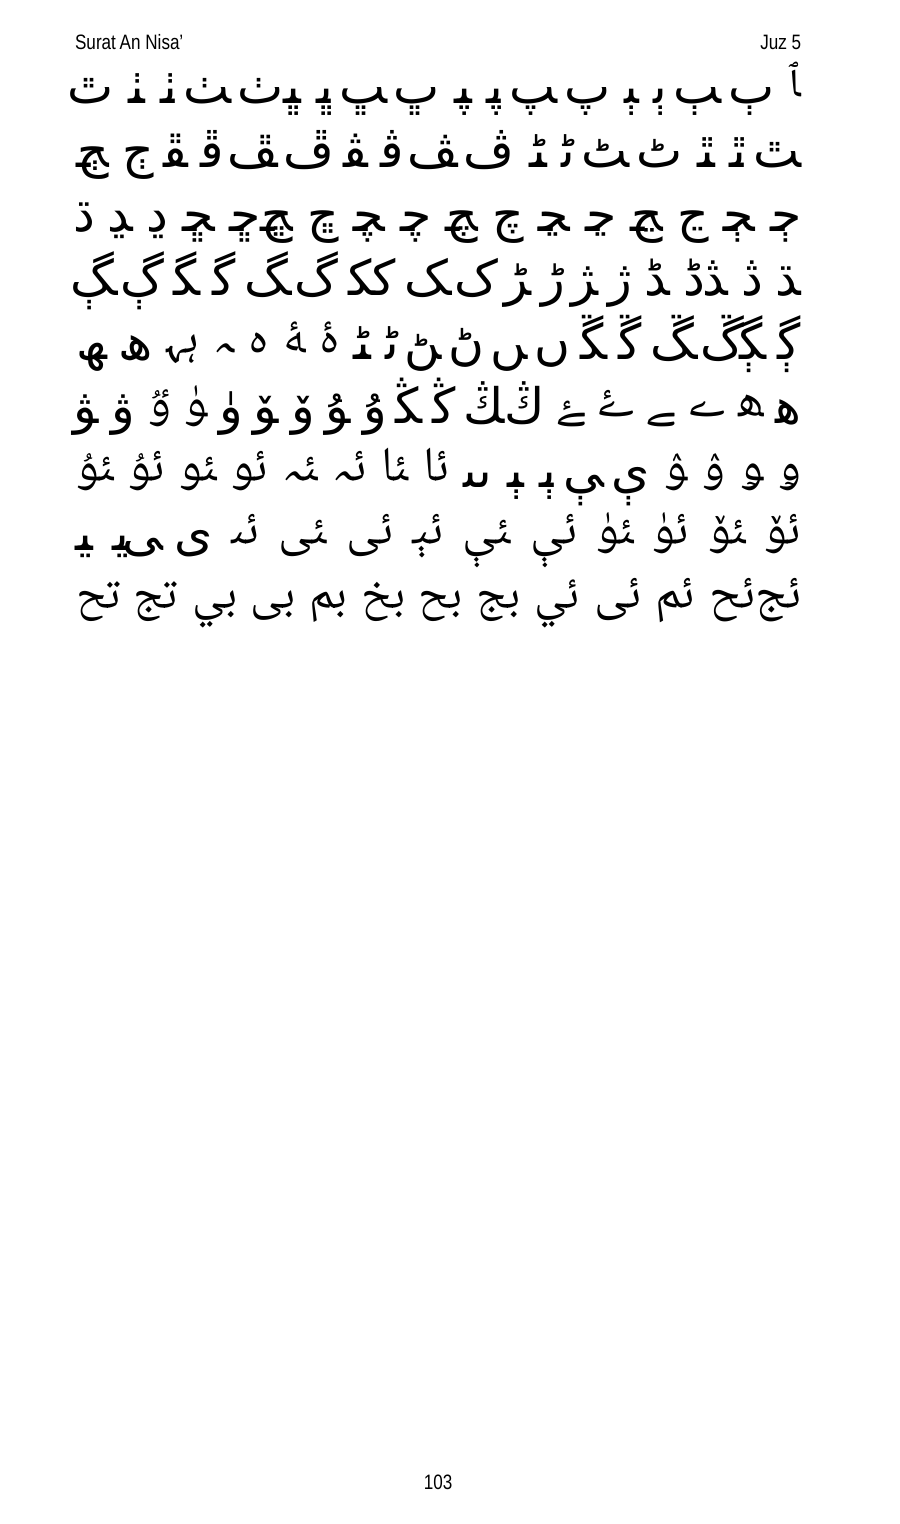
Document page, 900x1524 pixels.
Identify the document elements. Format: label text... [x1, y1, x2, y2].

text ﭑ ﭒ ﭓ ﭔ ﭕ ﭖ ﭗ ﭘ ﭙ ﭚ ﭛ ﭜ ﭝﭞ ﭟ ﭠ ﭡ ﭢ ﭣ ﭤ ﭥ ﭦ ﭧ ﭨ ﭩ ﭪ ﭫ ﭬ ﭭ ﭮ ﭯ ﭰ ﭱ ﭲ ﭳ ﭴ ﭵ ﭶ ﭷ ﭸ ﭹ ﭺ ﭻ ﭼ ﭽ ﭾ ﭿﮀ ﮁ ﮂ ﮃ ﮄ ﮅ ﮆ ﮇﮈ ﮉ ﮊ ﮋ ﮌ ﮍ ﮎ ﮏ ﮐﮑ ﮒ ﮓ ﮔ ﮕ ﮖ ﮗ ﮘ ﮙﮚ ﮛ ﮜ ﮝ ﮞ ﮟ ﮠ ﮡ ﮢ ﮣ ﮤ ﮥ ﮦ ﮧ ﮨﮩ ﮪ ﮫ ﮬ ﮭ ﮮ ﮯ ﮰ ﮱ ﯓ ﯔ ﯕ ﯖ ﯗ ﯘ ﯙ ﯚ ﯛ ﯜ ﯝ ﯞ ﯟ ﯠ ﯡ ﯢ ﯣ ﯤ ﯥ ﯦ ﯧ ﯨﯩ ﯪ ﯫ ﯬ ﯭ ﯮ ﯯ ﯰ ﯱ ﯲ ﯳ ﯴ ﯵ ﯶ ﯷ ﯸ ﯹ ﯺ ﯻ ﯼ ﯽﯾ ﯿ ﰀﰁ ﰂ ﰃ ﰄ ﰅ ﰆ ﰇ ﰈ ﰉ ﰊ ﰋ ﰌ [75, 60, 801, 635]
